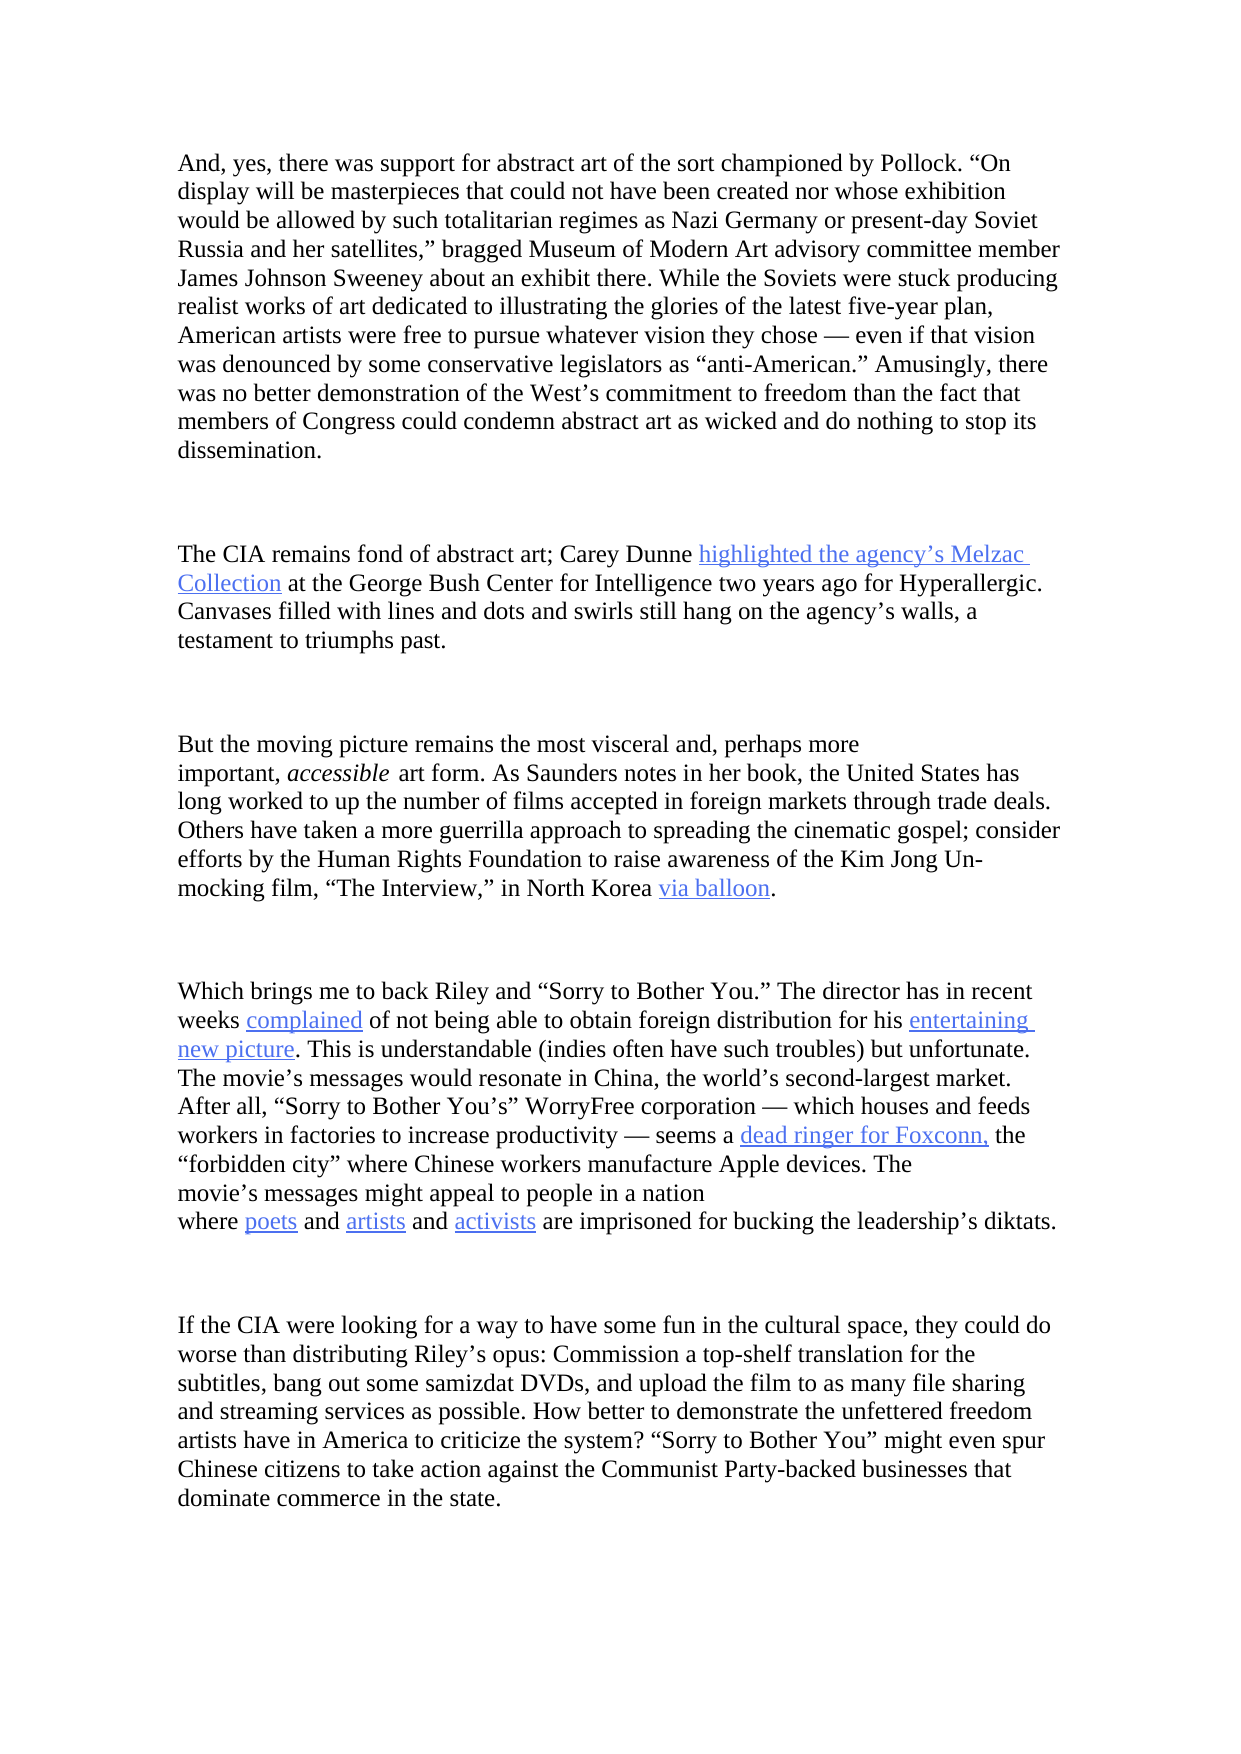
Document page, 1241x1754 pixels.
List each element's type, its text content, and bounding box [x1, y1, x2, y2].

text The CIA remains fond of abstract art; Carey Dunne highlighted the agency’s Melzac Collection at the George Bush Center for Intelligence two years ago for Hyperallergic. Canvases filled with lines and dots and swirls still hang on the agency’s walls, a testament to triumphs past. [177, 539, 1063, 654]
text But the moving picture remains the most visceral and, perhaps more important, accessible art form. As Saunders notes in her book, the United States has long worked to up the number of films accepted in foreign markets through trade deals. Others have taken a more guerrilla approach to spreading the cinematic gospel; consider efforts by the Human Rights Foundation to raise awareness of the Kim Jong Un-mocking film, “The Interview,” in North Korea via balloon. [177, 729, 1063, 901]
text If the CIA were looking for a way to have some fun in the cultural space, they could do worse than distributing Riley’s opus: Commission a top-shelf translation for the subtitles, bang out some samizdat DVDs, and upload the film to as many file sharing and streaming services as possible. How better to demonstrate the unfettered freedom artists have in America to criticize the system? “Sorry to Bother You” might even spur Chinese citizens to take action against the Communist Party-backed businesses that dominate commerce in the state. [177, 1310, 1063, 1511]
text And, yes, there was support for abstract art of the sort championed by Pollock. “On display will be masterpieces that could not have been created nor whose exhibition would be allowed by such totalitarian regimes as Nazi Germany or present-day Soviet Russia and her satellites,” bragged Museum of Modern Art advisory committee member James Johnson Sweeney about an exhibit there. While the Soviets were stuck producing realist works of art dedicated to illustrating the glories of the latest five-year plan, American artists were free to pursue whatever vision they chose — even if that vision was denounced by some conservative legislators as “anti-American.” Amusingly, there was no better demonstration of the West’s commitment to freedom than the fact that members of Congress could condemn abstract art as wicked and do nothing to stop its dissemination. [177, 148, 1063, 464]
text Which brings me to back Riley and “Sorry to Bother You.” The director has in recent weeks complained of not being able to obtain foreign distribution for his entertaining new picture. This is understandable (indies often have such troubles) but unfortunate. The movie’s messages would resonate in China, the world’s second-largest market. After all, “Sorry to Bother You’s” WorryFree corporation — which houses and feeds workers in factories to increase productivity — seems a dead ringer for Foxconn, the “forbidden city” where Chinese workers manufacture Apple devices. The movie’s messages might appeal to people in a nation where poets and artists and activists are imprisoned for bucking the leadership’s diktats. [177, 976, 1063, 1235]
